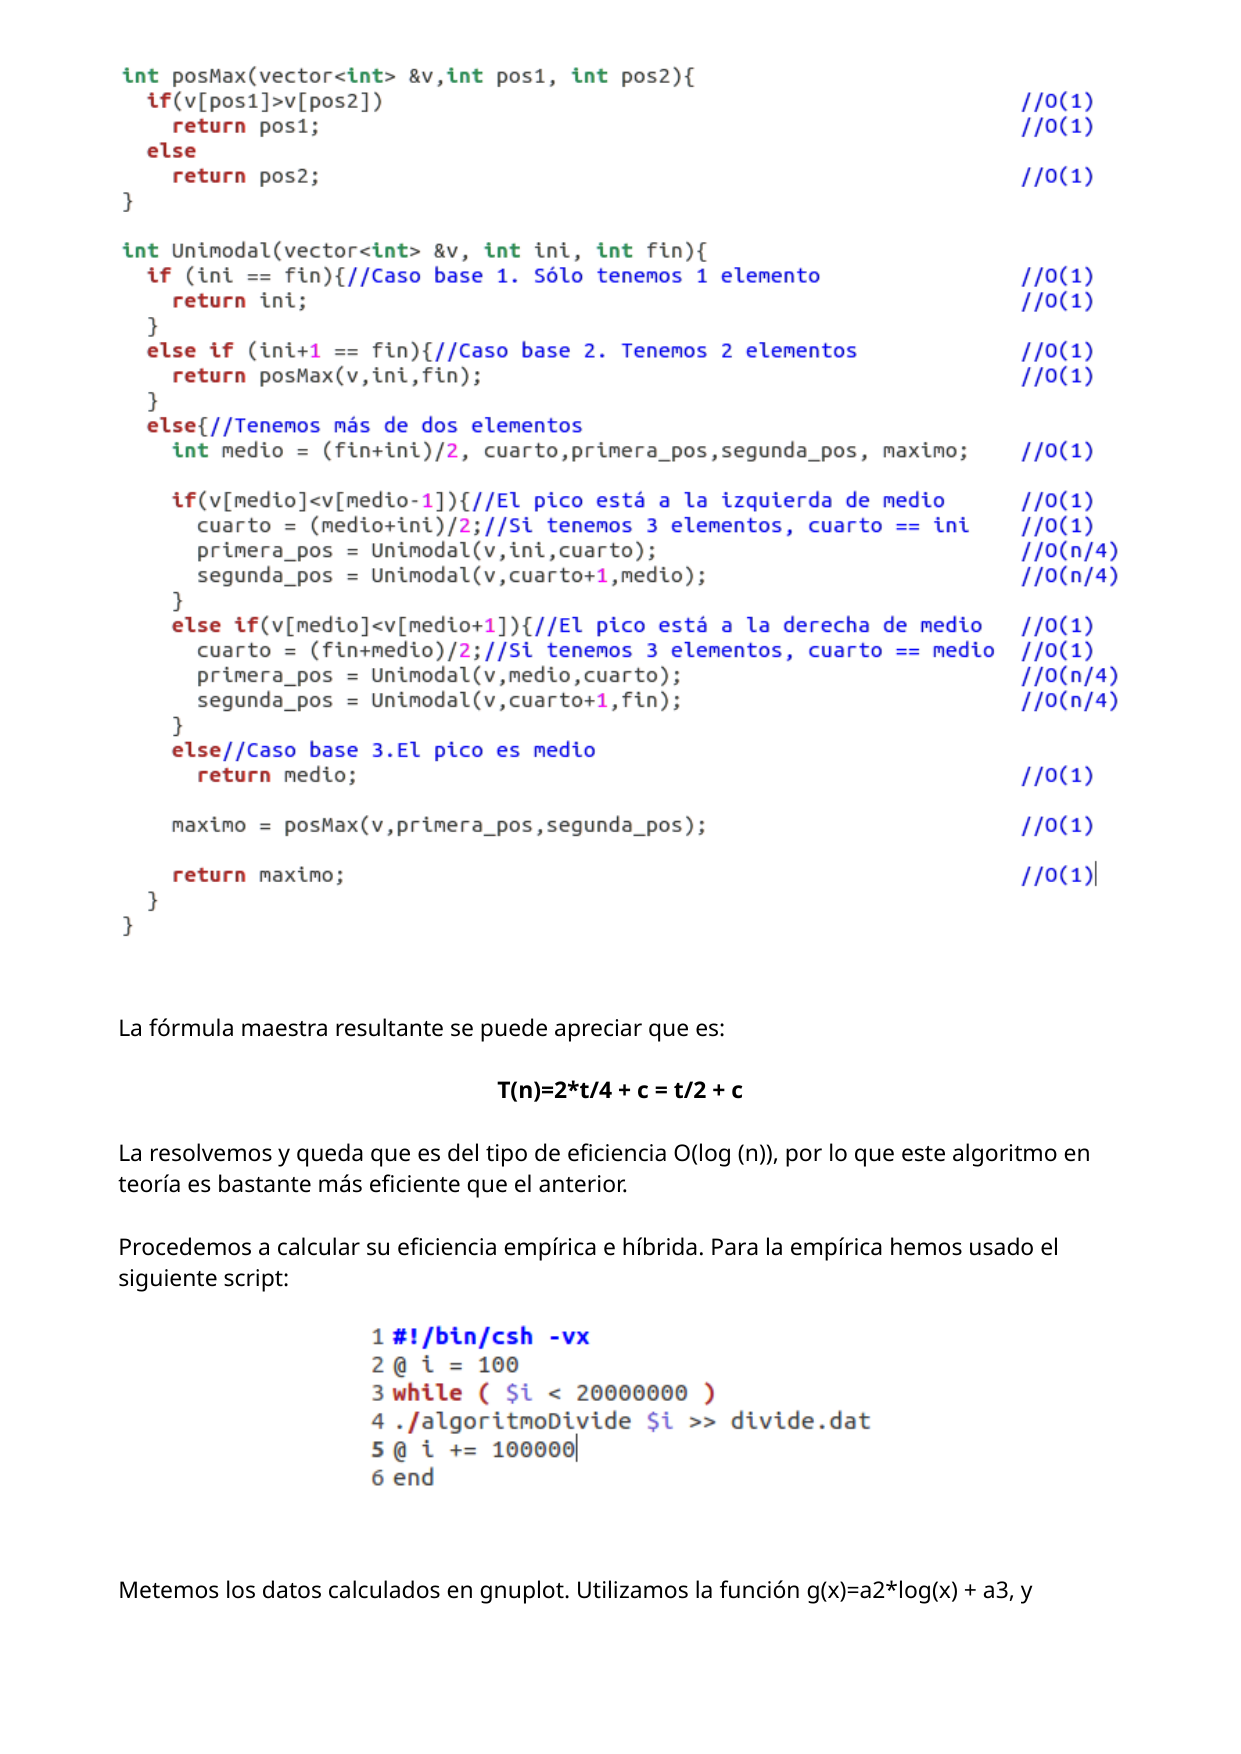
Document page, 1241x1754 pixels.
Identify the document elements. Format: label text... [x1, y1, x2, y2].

text La resolvemos y queda que es del tipo de eficiencia O(log (n)), por lo que este algoritmo en teoría es bastante más eficiente que el anterior. [118, 1137, 1122, 1199]
picture [118, 59, 1123, 950]
text Procedemos a calcular su eficiencia empírica e híbrida. Para la empírica hemos usado el siguiente script: [118, 1231, 1122, 1293]
picture [365, 1324, 875, 1492]
text Metemos los datos calculados en gnuplot. Utilizamos la función g(x)=a2*log(x) + a3, y [118, 1574, 1122, 1606]
text La fórmula maestra resultante se puede apreciar que es: [118, 1012, 1122, 1043]
text T(n)=2*t/4 + c = t/2 + c [118, 1074, 1122, 1106]
